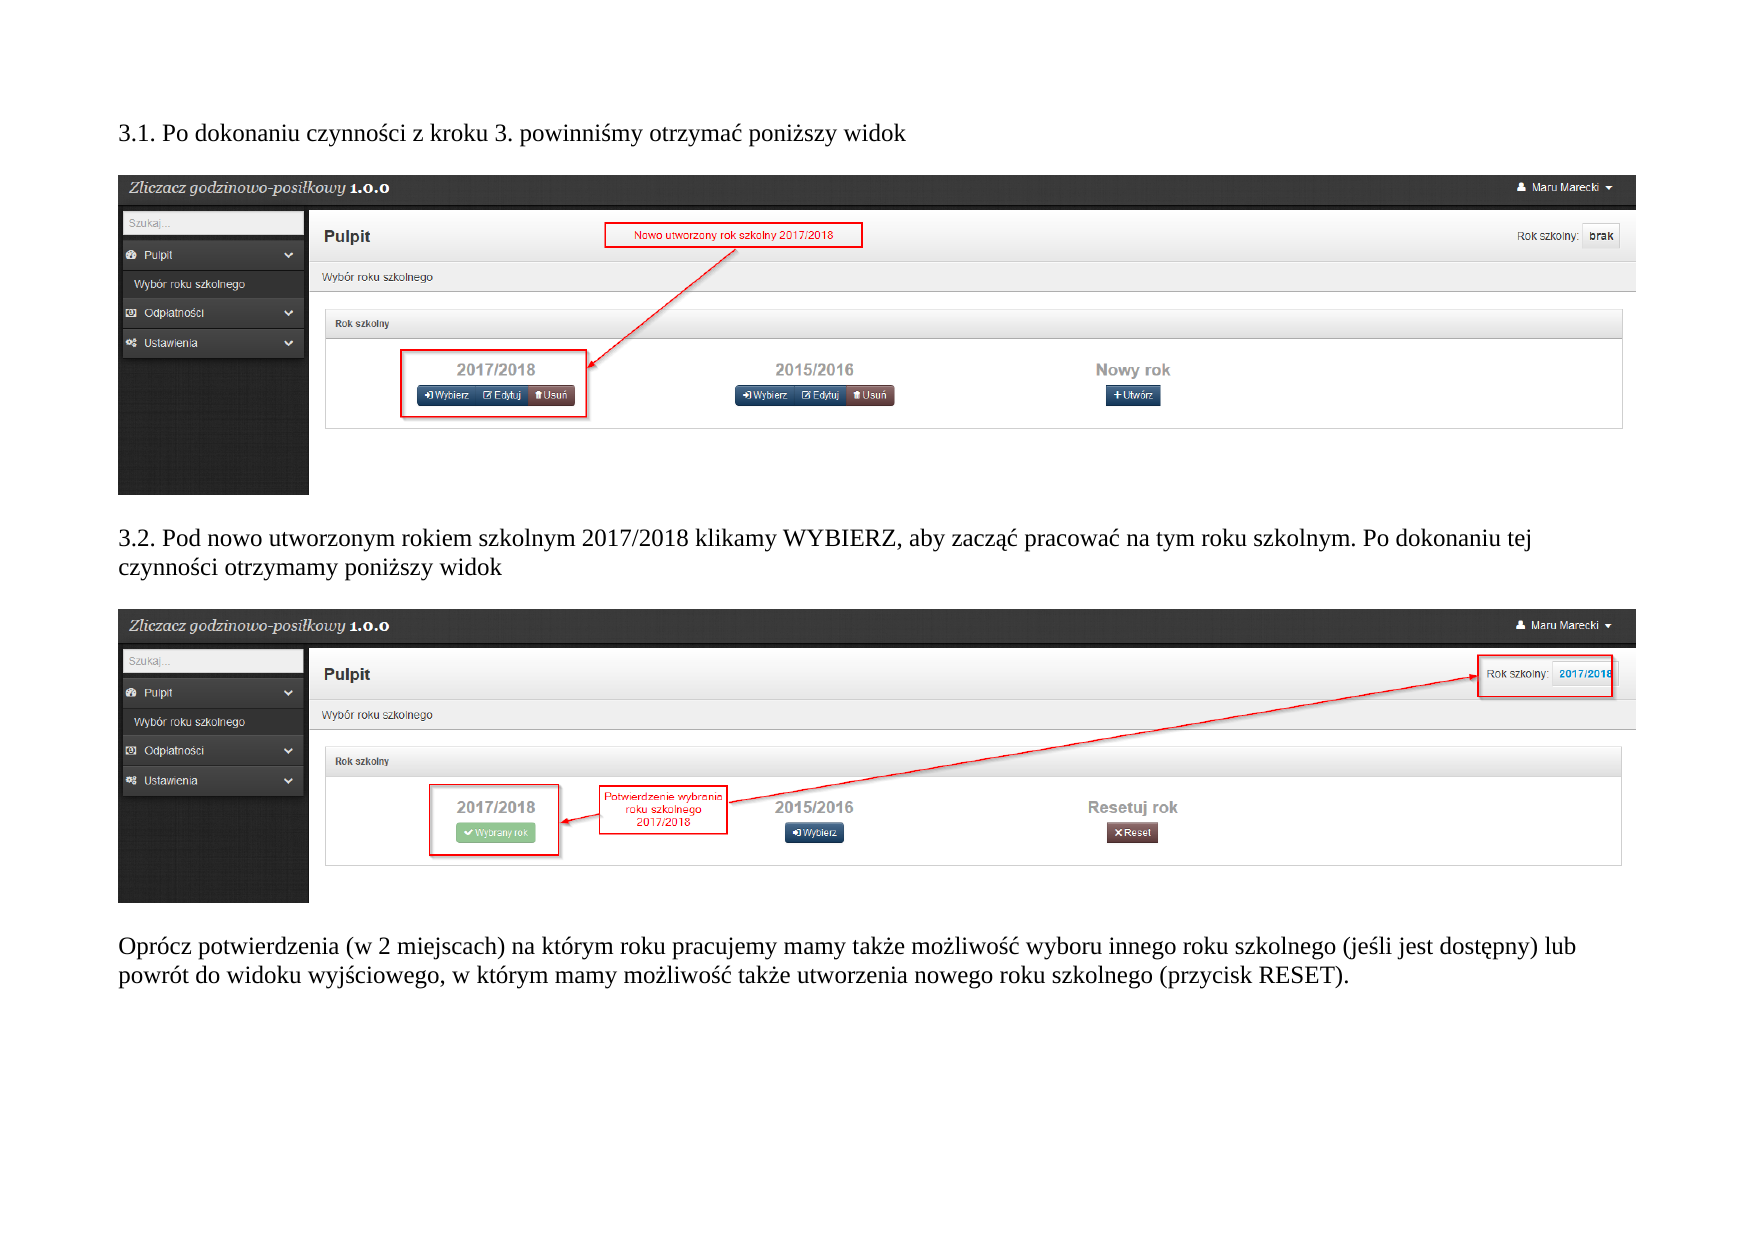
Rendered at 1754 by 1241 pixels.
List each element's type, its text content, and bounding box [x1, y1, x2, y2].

picture [118, 609, 1636, 903]
text Oprócz potwierdzenia (w 2 miejscach) na którym roku pracujemy mamy także możliwość wyboru innego roku szkolnego (jeśli jest dostępny) lub powrót do widoku wyjściowego, w którym mamy możliwość także utworzenia nowego roku szkolnego (przycisk RESET). [118, 931, 1636, 989]
text 3.1. Po dokonaniu czynności z kroku 3. powinniśmy otrzymać poniższy widok [118, 118, 1636, 147]
picture [118, 175, 1636, 495]
text 3.2. Pod nowo utworzonym rokiem szkolnym 2017/2018 klikamy WYBIERZ, aby zacząć pracować na tym roku szkolnym. Po dokonaniu tej czynności otrzymamy poniższy widok [118, 523, 1636, 581]
